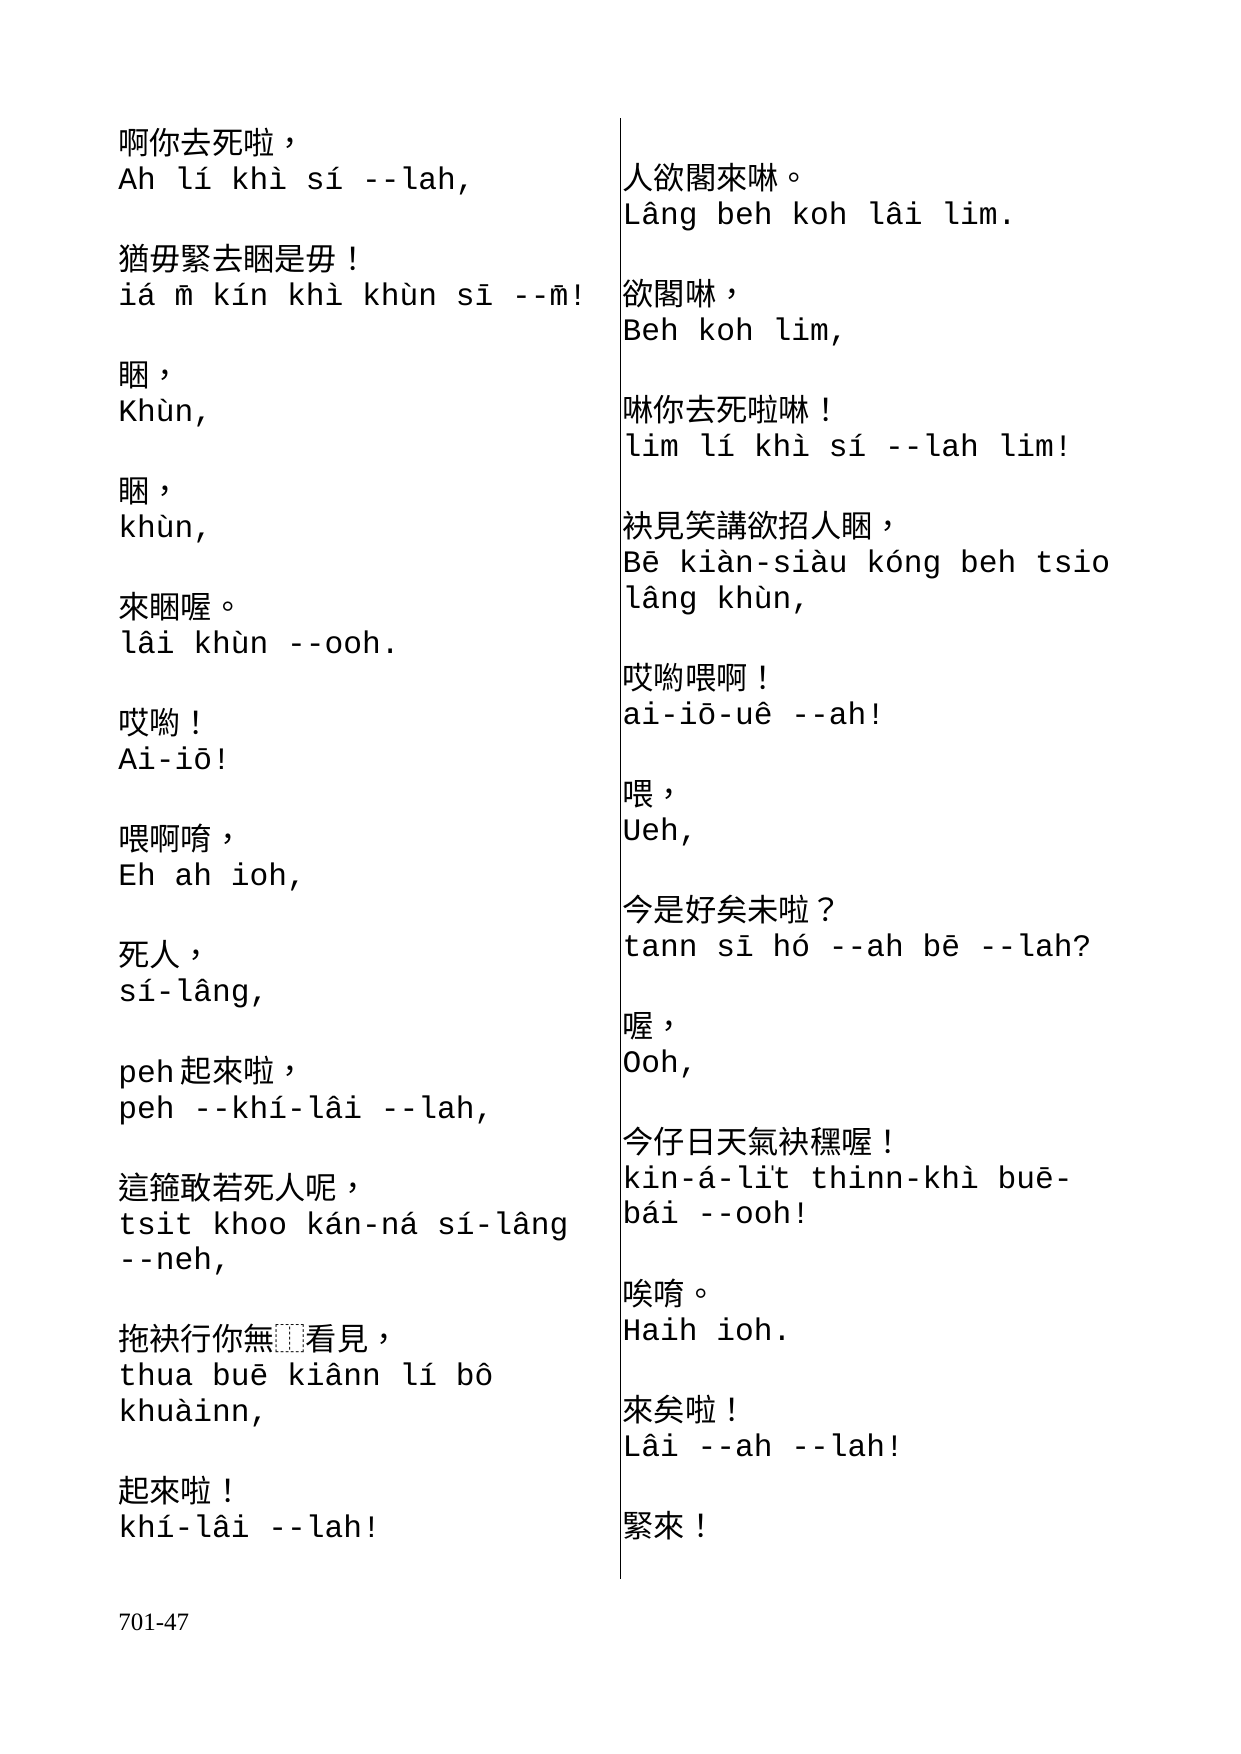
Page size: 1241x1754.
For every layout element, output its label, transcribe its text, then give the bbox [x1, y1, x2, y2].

text peh起來啦， [118, 1046, 618, 1092]
text ai-iō-uê --ah! [622, 698, 1122, 734]
text Lâng beh koh lâi lim. [622, 199, 1122, 234]
text 唉唷。 [622, 1269, 1122, 1314]
text 猶毋緊去睏是毋！ [118, 234, 618, 279]
text Eh ah ioh, [118, 859, 618, 895]
text 哎喲！ [118, 698, 618, 743]
text Beh koh lim, [622, 315, 1122, 350]
text 今是好矣未啦？ [622, 885, 1122, 930]
text sí-lâng, [118, 976, 618, 1011]
text kin-á-li̍t thinn-khì buē-bái --ooh! [622, 1162, 1122, 1233]
text Ueh, [622, 814, 1122, 850]
text 睏， [118, 350, 618, 395]
text Ah lí khì sí --lah, [118, 163, 618, 199]
text Haih ioh. [622, 1314, 1122, 1349]
text Lâi --ah --lah! [622, 1430, 1122, 1465]
text 緊來！ [622, 1501, 1122, 1546]
text 今仔日天氣袂䆀喔！ [622, 1117, 1122, 1162]
text Bē kiàn-siàu kóng beh tsio lâng khùn, [622, 547, 1122, 618]
text 起來啦！ [118, 1466, 618, 1511]
text khí-lâi --lah! [118, 1511, 618, 1546]
text thua buē kiânn lí bô khuàinn, [118, 1359, 618, 1430]
text 欲閣啉， [622, 269, 1122, 315]
text peh --khí-lâi --lah, [118, 1092, 618, 1127]
text 袂見笑講欲招人睏， [622, 502, 1122, 547]
text 喂啊唷， [118, 814, 618, 859]
text lim lí khì sí --lah lim! [622, 431, 1122, 466]
text 啉你去死啦啉！ [622, 386, 1122, 431]
text 哎喲喂啊！ [622, 653, 1122, 698]
text 來睏喔。 [118, 582, 618, 627]
text 喔， [622, 1001, 1122, 1046]
text 喂， [622, 769, 1122, 814]
text lâi khùn --ooh. [118, 627, 618, 663]
text 來矣啦！ [622, 1385, 1122, 1430]
text 這箍敢若死人呢， [118, 1163, 618, 1208]
text Ooh, [622, 1046, 1122, 1082]
text 死人， [118, 930, 618, 976]
text 人欲閣來啉。 [622, 153, 1122, 199]
text tsit khoo kán-ná sí-lâng --neh, [118, 1208, 618, 1279]
text 拖袂行你無⿰看見， [118, 1314, 618, 1359]
text tann sī hó --ah bē --lah? [622, 930, 1122, 966]
text Khùn, [118, 395, 618, 431]
text iá m̄ kín khì khùn sī --m̄! [118, 279, 618, 315]
text khùn, [118, 511, 618, 547]
text 啊你去死啦， [118, 118, 618, 163]
text 睏， [118, 466, 618, 511]
text Ai-iō! [118, 743, 618, 779]
